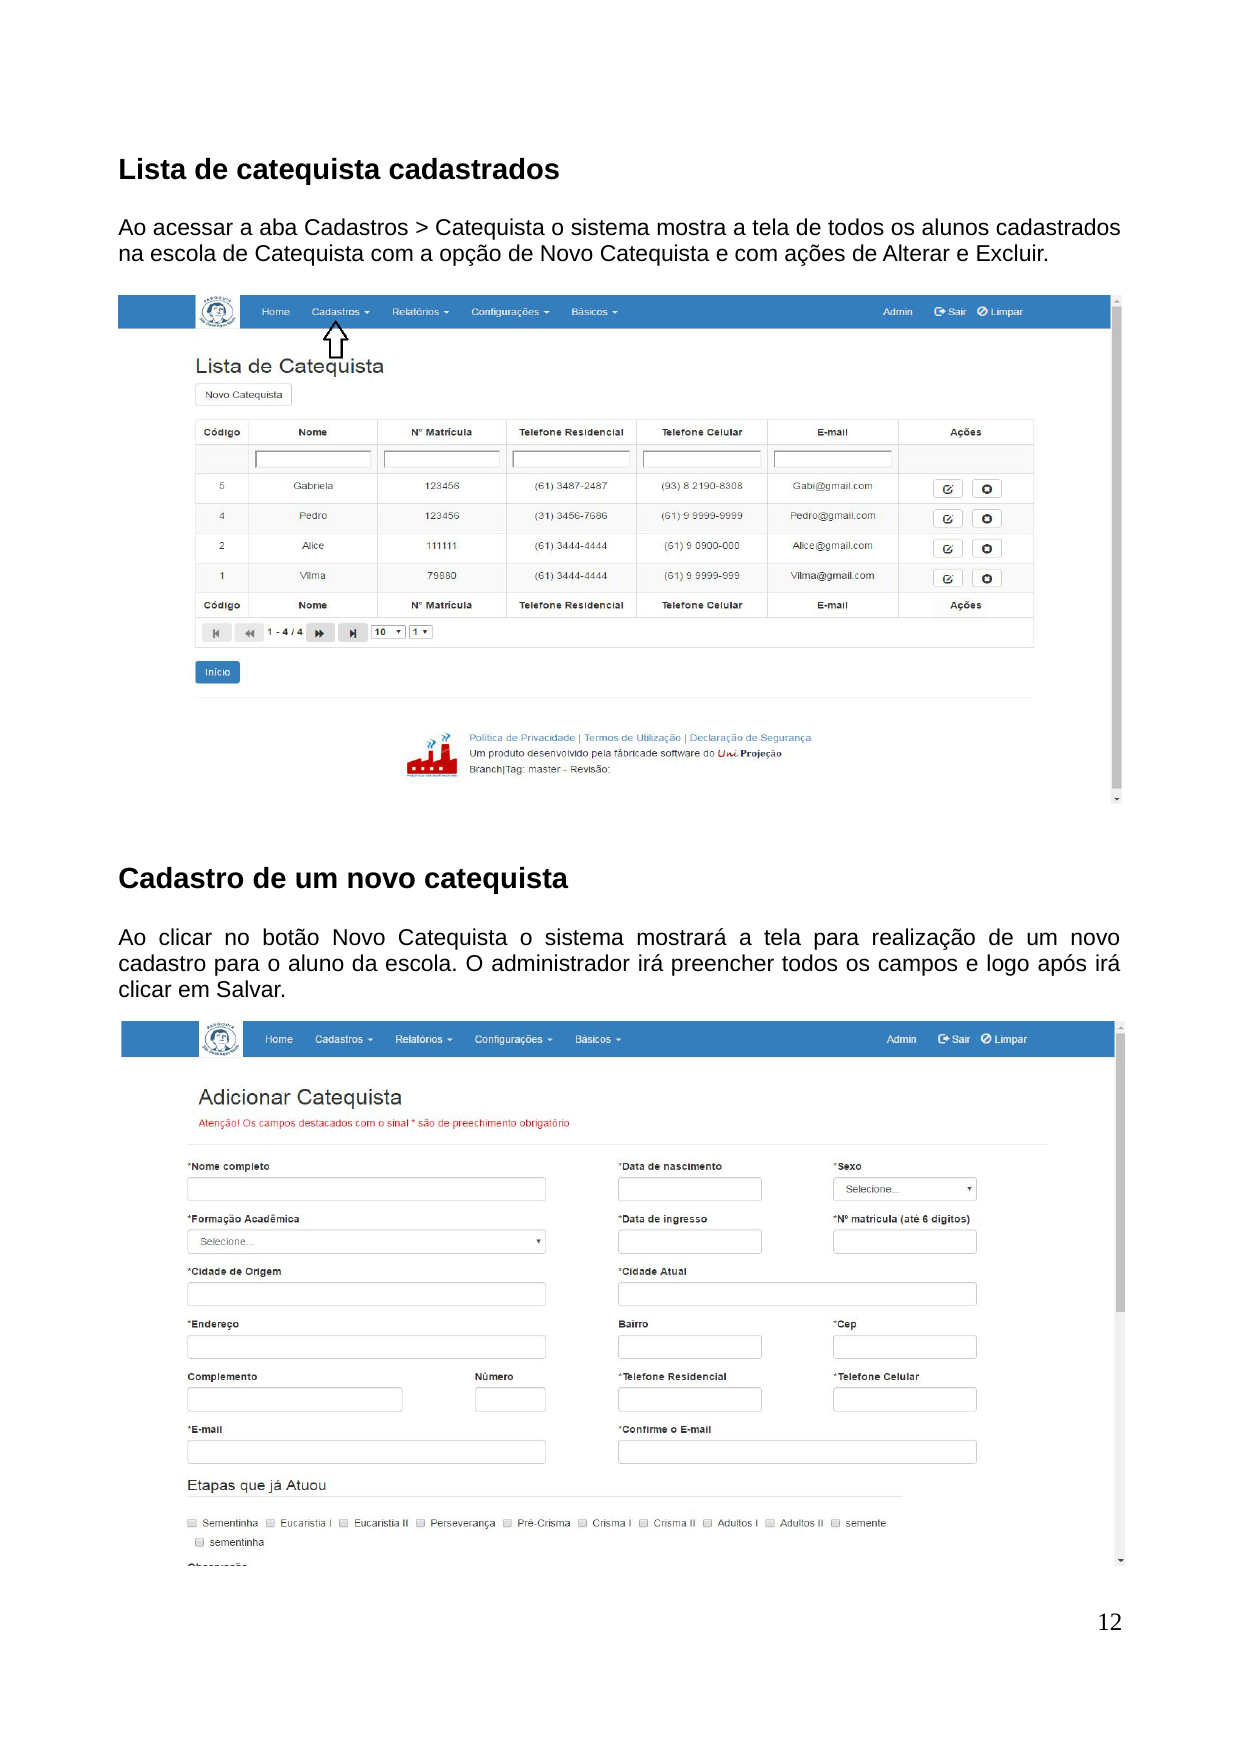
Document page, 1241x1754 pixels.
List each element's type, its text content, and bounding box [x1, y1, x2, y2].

picture [121, 1021, 1125, 1566]
picture [118, 295, 1122, 804]
text Ao acessar a aba Cadastros > Catequista o sistema mostra a tela de todos os alunos cadastrados na escola de Catequista com a opção de Novo Catequista e com ações de Alterar e Excluir. [118, 214, 1122, 267]
text Cadastro de um novo catequista [118, 861, 1122, 895]
text Ao clicar no botão Novo Catequista o sistema mostrará a tela para realização de um novo cadastro para o aluno da escola. O administrador irá preencher todos os campos e logo após irá clicar em Salvar. [118, 924, 1122, 1003]
text Lista de catequista cadastrados [118, 152, 1122, 185]
